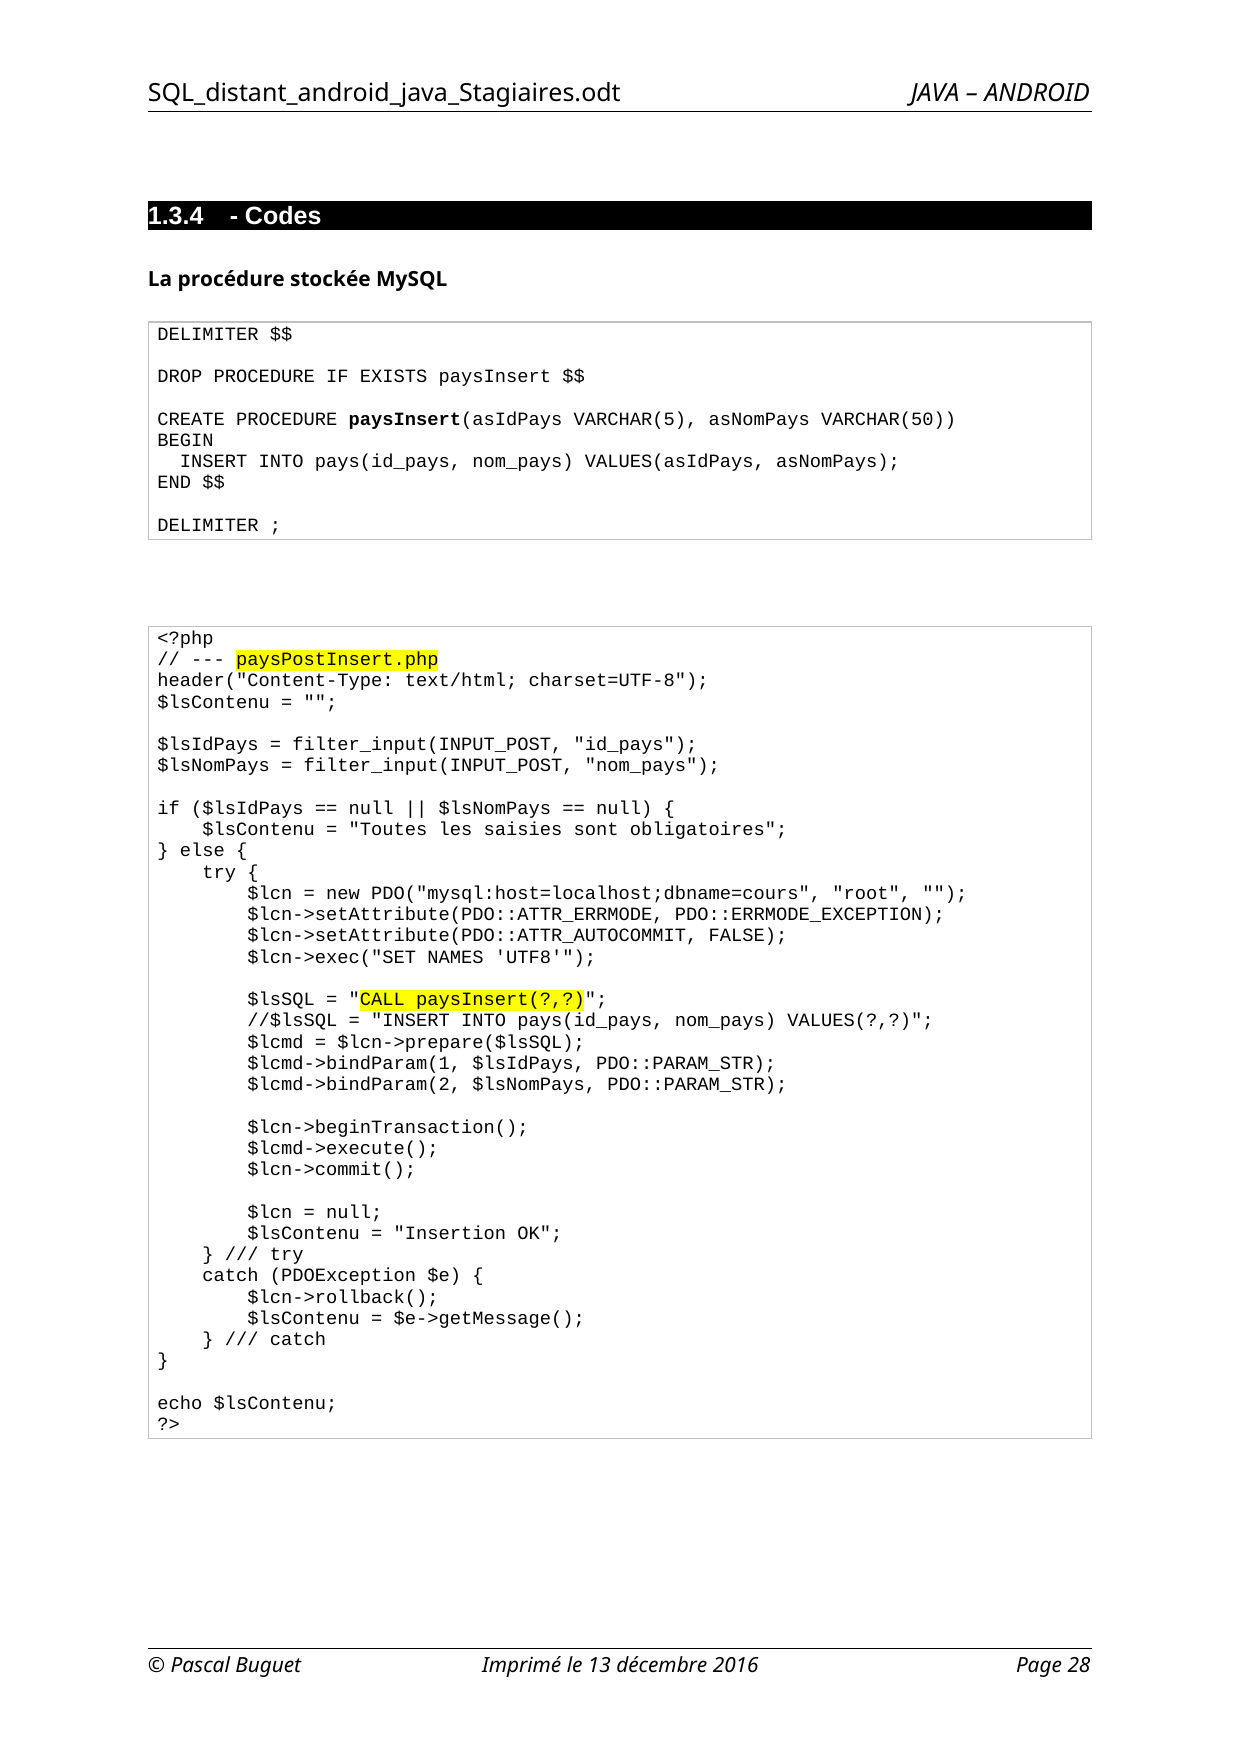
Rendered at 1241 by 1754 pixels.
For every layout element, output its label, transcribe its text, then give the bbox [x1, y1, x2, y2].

text $lsContenu = $e->getMessage(); [149, 1306, 1091, 1327]
text $lcn->setAttribute(PDO::ATTR_AUTOCOMMIT, FALSE); [149, 923, 1091, 944]
text $lcn->exec("SET NAMES 'UTF8'"); [149, 944, 1091, 966]
text $lsContenu = ""; [149, 689, 1091, 711]
text $lsIdPays = filter_input(INPUT_POST, "id_pays"); [149, 732, 1091, 753]
text } else { [149, 838, 1091, 859]
text <?php [149, 627, 1091, 647]
text catch (PDOException $e) { [149, 1263, 1091, 1284]
subtitle - Codes [148, 201, 1092, 230]
text if ($lsIdPays == null || $lsNomPays == null) { [149, 796, 1091, 817]
text } /// try [149, 1242, 1091, 1263]
text echo $lsContenu; [149, 1391, 1091, 1412]
text $lsContenu = "Insertion OK"; [149, 1221, 1091, 1242]
text $lcmd = $lcn->prepare($lsSQL); [149, 1029, 1091, 1051]
text } [149, 1348, 1091, 1369]
text END $$ [149, 470, 1091, 491]
text INSERT INTO pays(id_pays, nom_pays) VALUES(asIdPays, asNomPays); [149, 449, 1091, 470]
text ?> [149, 1412, 1091, 1438]
text La procédure stockée MySQL [148, 264, 1092, 293]
text $lsSQL = "CALL paysInsert(?,?)"; [149, 987, 1091, 1008]
text try { [149, 859, 1091, 881]
text $lcn->commit(); [149, 1157, 1091, 1178]
text $lcn = new PDO("mysql:host=localhost;dbname=cours", "root", ""); [149, 881, 1091, 902]
text CREATE PROCEDURE paysInsert(asIdPays VARCHAR(5), asNomPays VARCHAR(50)) [149, 406, 1091, 428]
text BEGIN [149, 428, 1091, 449]
text } /// catch [149, 1327, 1091, 1348]
text DROP PROCEDURE IF EXISTS paysInsert $$ [149, 364, 1091, 385]
text $lcn->setAttribute(PDO::ATTR_ERRMODE, PDO::ERRMODE_EXCEPTION); [149, 902, 1091, 923]
text $lcn->beginTransaction(); [149, 1114, 1091, 1136]
text $lsNomPays = filter_input(INPUT_POST, "nom_pays"); [149, 753, 1091, 774]
text //$lsSQL = "INSERT INTO pays(id_pays, nom_pays) VALUES(?,?)"; [149, 1008, 1091, 1029]
text $lcmd->execute(); [149, 1136, 1091, 1157]
text // --- paysPostInsert.php [149, 647, 1091, 668]
text DELIMITER ; [149, 513, 1091, 539]
text $lcn = null; [149, 1199, 1091, 1221]
text header("Content-Type: text/html; charset=UTF-8"); [149, 668, 1091, 689]
text $lcmd->bindParam(2, $lsNomPays, PDO::PARAM_STR); [149, 1072, 1091, 1093]
text $lsContenu = "Toutes les saisies sont obligatoires"; [149, 817, 1091, 838]
text $lcn->rollback(); [149, 1284, 1091, 1306]
text $lcmd->bindParam(1, $lsIdPays, PDO::PARAM_STR); [149, 1051, 1091, 1072]
text DELIMITER $$ [149, 323, 1091, 343]
